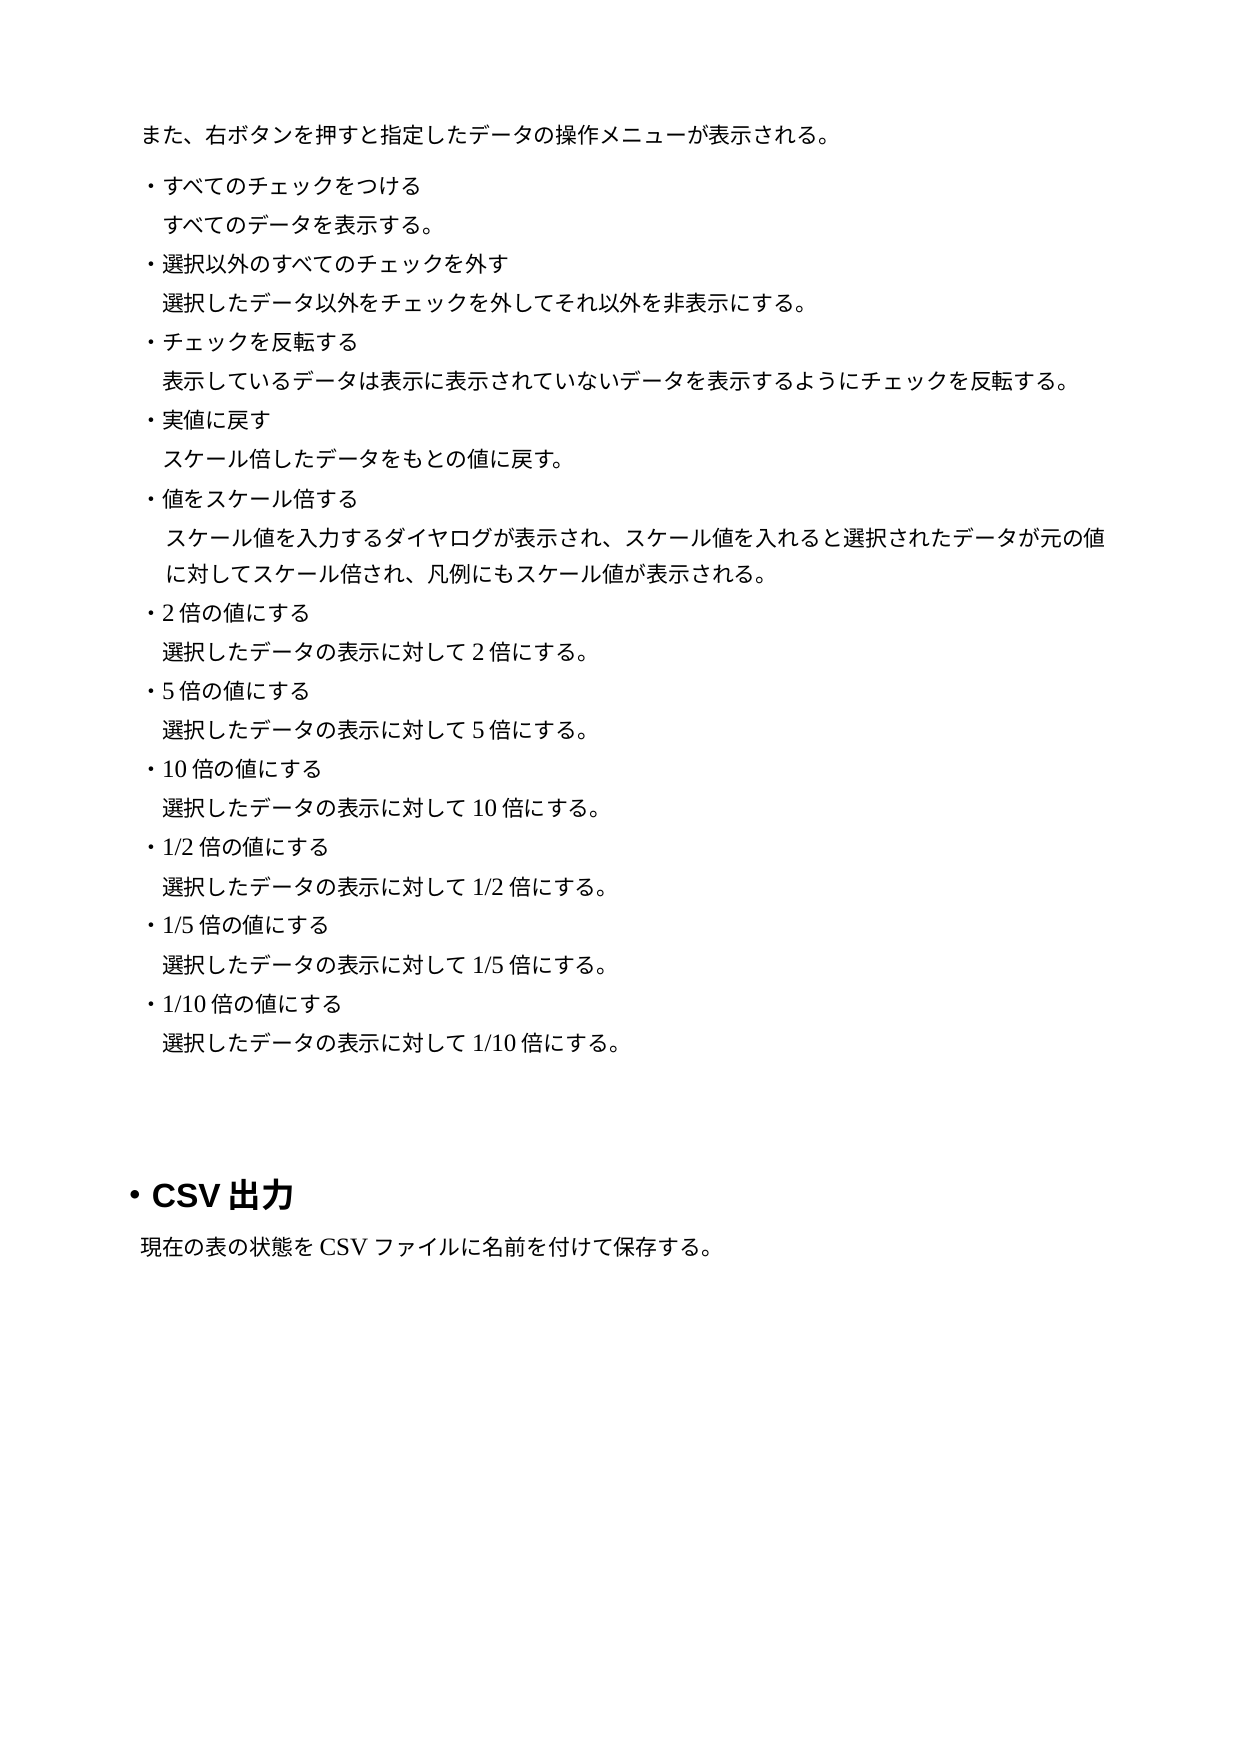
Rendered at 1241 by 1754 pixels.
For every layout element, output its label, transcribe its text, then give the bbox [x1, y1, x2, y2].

text ・2倍の値にする [118, 596, 1122, 628]
text 選択したデータの表示に対して2倍にする。 [118, 635, 1122, 667]
text 表示しているデータは表示に表示されていないデータを表示するようにチェックを反転する。 [118, 364, 1122, 396]
text スケール倍したデータをもとの値に戻す。 [118, 442, 1122, 474]
text スケール値を入力するダイヤログが表示され、スケール値を入れると選択されたデータが元の値に対してスケール倍され、凡例にもスケール値が表示される。 [165, 521, 1122, 589]
text ・値をスケール倍する [118, 482, 1122, 513]
text すべてのデータを表示する。 [118, 208, 1122, 240]
text ・実値に戻す [118, 403, 1122, 435]
text ・チェックを反転する [118, 325, 1122, 357]
text 選択したデータの表示に対して1/2倍にする。 [118, 869, 1122, 901]
text ・10倍の値にする [118, 752, 1122, 784]
text 現在の表の状態をCSVファイルに名前を付けて保存する。 [118, 1230, 1122, 1262]
text 選択したデータ以外をチェックを外してそれ以外を非表示にする。 [118, 286, 1122, 318]
text 選択したデータの表示に対して1/5倍にする。 [118, 948, 1122, 979]
text ・すべてのチェックをつける [118, 169, 1122, 201]
text ・1/10倍の値にする [118, 987, 1122, 1018]
text ・1/5倍の値にする [118, 908, 1122, 940]
text ・選択以外のすべてのチェックを外す [118, 247, 1122, 279]
text また、右ボタンを押すと指定したデータの操作メニューが表示される。 [118, 118, 1122, 150]
text 選択したデータの表示に対して1/10倍にする。 [118, 1026, 1122, 1057]
text ・5倍の値にする [118, 674, 1122, 706]
text 選択したデータの表示に対して10倍にする。 [118, 791, 1122, 823]
subtitle ・CSV出力 [118, 1169, 1122, 1217]
text 選択したデータの表示に対して5倍にする。 [118, 713, 1122, 745]
text ・1/2倍の値にする [118, 830, 1122, 862]
